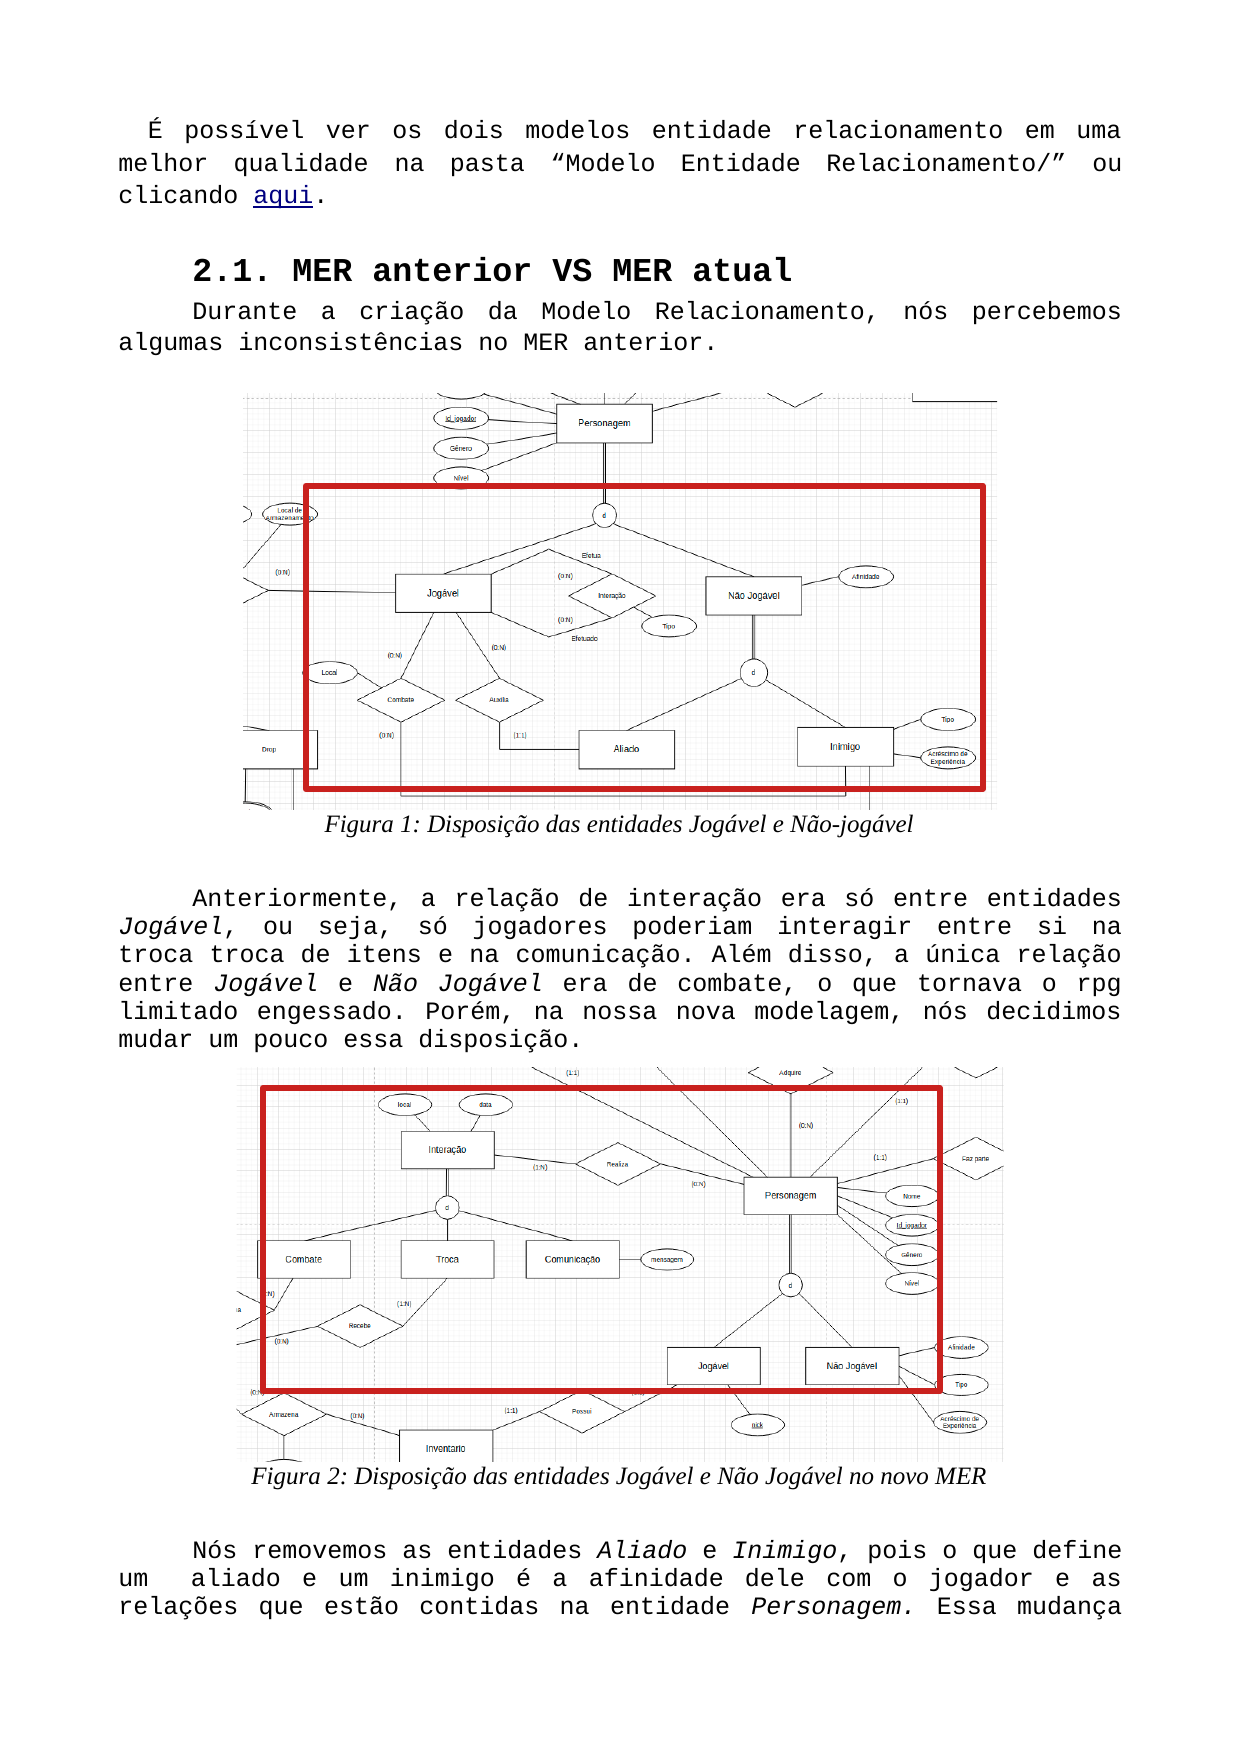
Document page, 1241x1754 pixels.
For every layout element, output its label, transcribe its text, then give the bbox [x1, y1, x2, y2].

text Figura 1: Disposição das entidades Jogável e Não-jogável [243, 810, 997, 838]
text Anteriormente, a relação de interação era só entre entidades Jogável, ou seja, só jogadores poderiam interagir entre si na troca troca de itens e na comunicação. Além disso, a única relação entre Jogável e Não Jogável era de combate, o que tornava o rpg limitado engessado. Porém, na nossa nova modelagem, nós decidimos mudar um pouco essa disposição. [118, 885, 1122, 1055]
text 2.1. MER anterior VS MER atual [118, 254, 1122, 292]
text É possível ver os dois modelos entidade relacionamento em uma melhor qualidade na pasta “Modelo Entidade Relacionamento/” ou clicando aqui. [118, 118, 1122, 211]
text Nós removemos as entidades Aliado e Inimigo, pois o que define um aliado e um inimigo é a afinidade dele com o jogador e as relações que estão contidas na entidade Personagem. Essa mudança [118, 1537, 1122, 1622]
picture [243, 393, 998, 810]
picture [236, 1067, 1004, 1462]
text Figura 2: Disposição das entidades Jogável e Não Jogável no novo MER [237, 1462, 1004, 1490]
text Durante a criação da Modelo Relacionamento, nós percebemos algumas inconsistências no MER anterior. [118, 292, 1122, 358]
